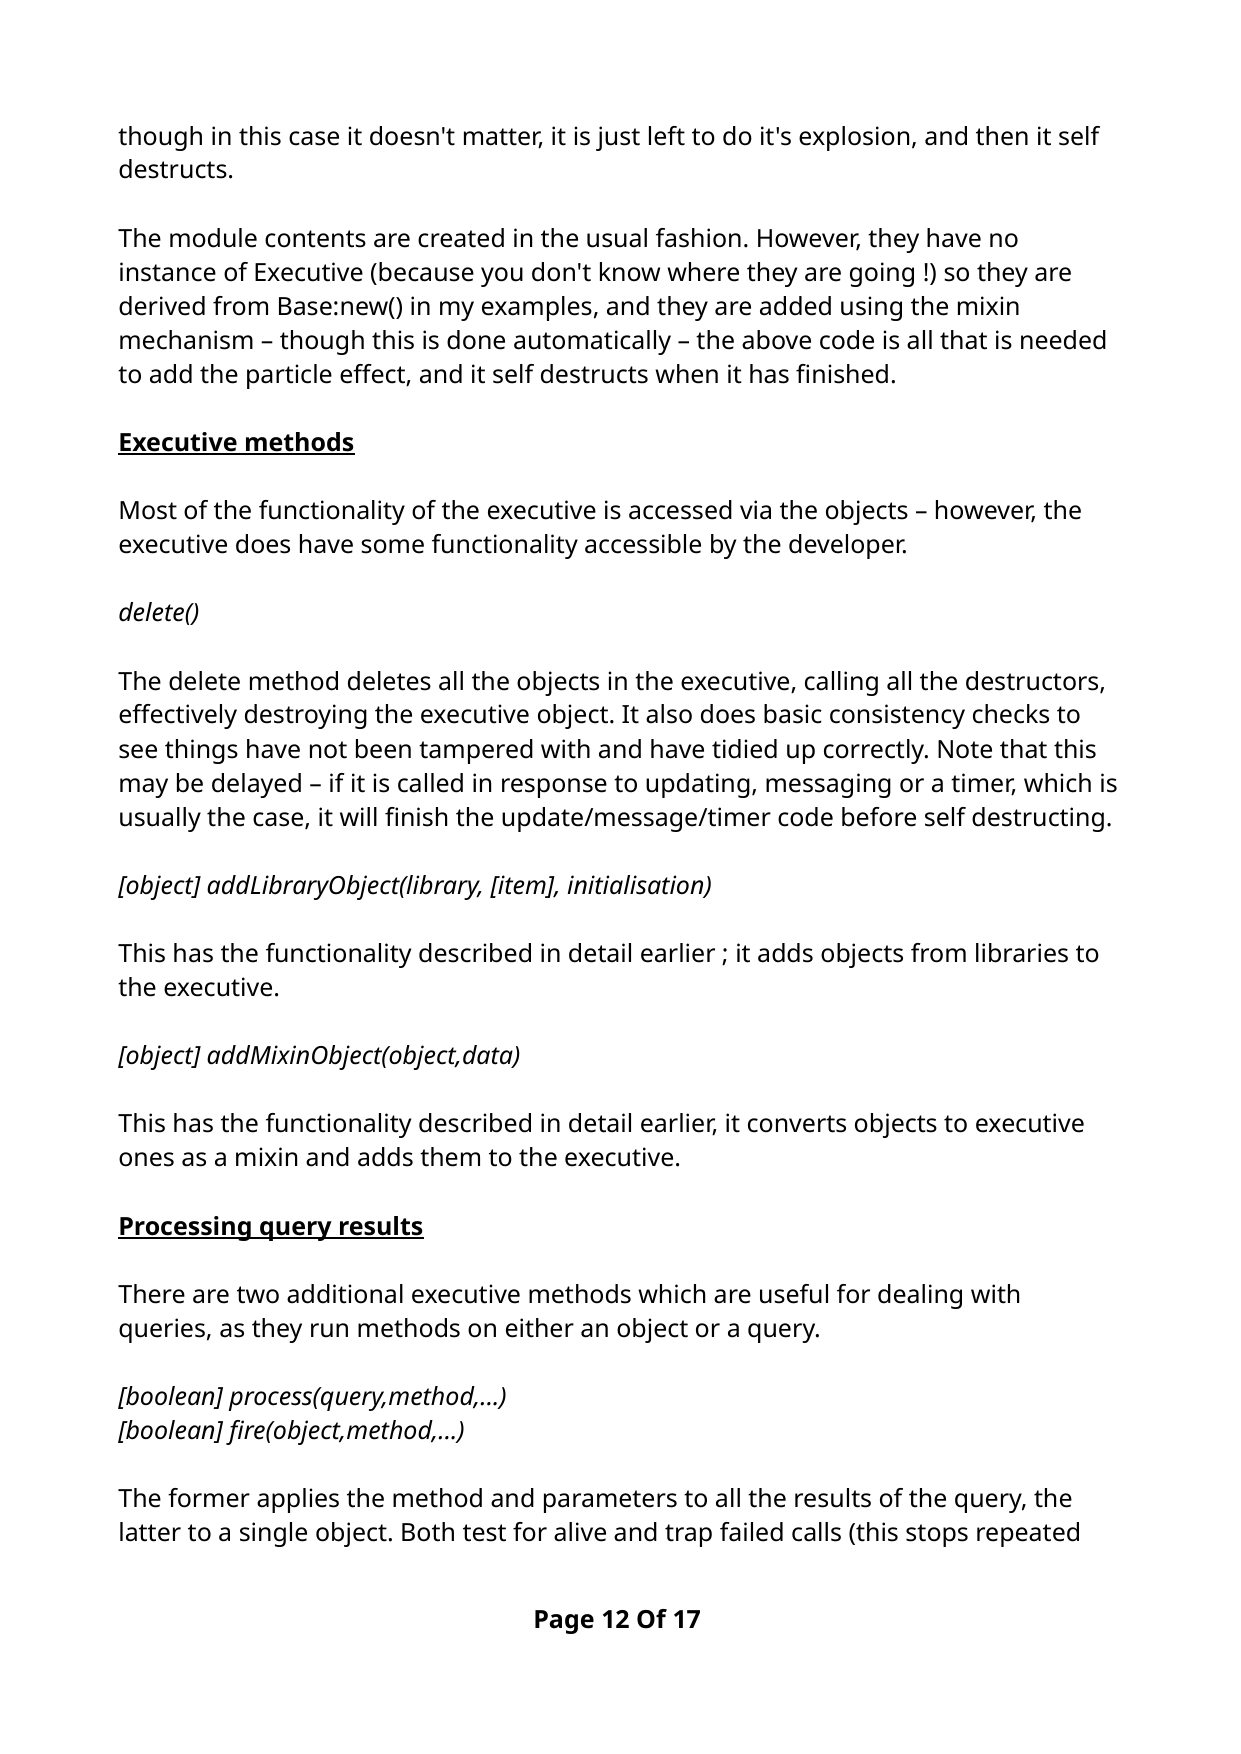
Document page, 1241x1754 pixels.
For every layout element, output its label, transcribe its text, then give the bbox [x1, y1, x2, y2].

text Most of the functionality of the executive is accessed via the objects – however, the executive does have some functionality accessible by the developer. [118, 493, 1122, 561]
text Executive methods [118, 425, 1122, 459]
text Processing query results [118, 1208, 1122, 1242]
text delete() [118, 595, 1122, 629]
text [boolean] process(query,method,...) [118, 1378, 1122, 1412]
text [boolean] fire(object,method,...) [118, 1412, 1122, 1447]
text The former applies the method and parameters to all the results of the query, the latter to a single object. Both test for alive and trap failed calls (this stops repeated [118, 1481, 1122, 1549]
text There are two additional executive methods which are useful for dealing with queries, as they run methods on either an object or a query. [118, 1276, 1122, 1344]
text The delete method deletes all the objects in the executive, calling all the destructors, effectively destroying the executive object. It also does basic consistency checks to see things have not been tampered with and have tidied up correctly. Note that this may be delayed – if it is called in response to updating, messaging or a timer, which is usually the case, it will finish the update/message/timer code before self destructing. [118, 663, 1122, 833]
text though in this case it doesn't matter, it is just left to do it's explosion, and then it self destructs. [118, 118, 1122, 186]
text The module contents are created in the usual fashion. However, they have no instance of Executive (because you don't know where they are going !) so they are derived from Base:new() in my examples, and they are added using the mixin mechanism – though this is done automatically – the above code is all that is needed to add the particle effect, and it self destructs when it has finished. [118, 220, 1122, 391]
text This has the functionality described in detail earlier ; it adds objects from libraries to the executive. [118, 936, 1122, 1004]
text [object] addMixinObject(object,data) [118, 1038, 1122, 1072]
text [object] addLibraryObject(library, [item], initialisation) [118, 867, 1122, 902]
text This has the functionality described in detail earlier, it converts objects to executive ones as a mixin and adds them to the executive. [118, 1106, 1122, 1174]
